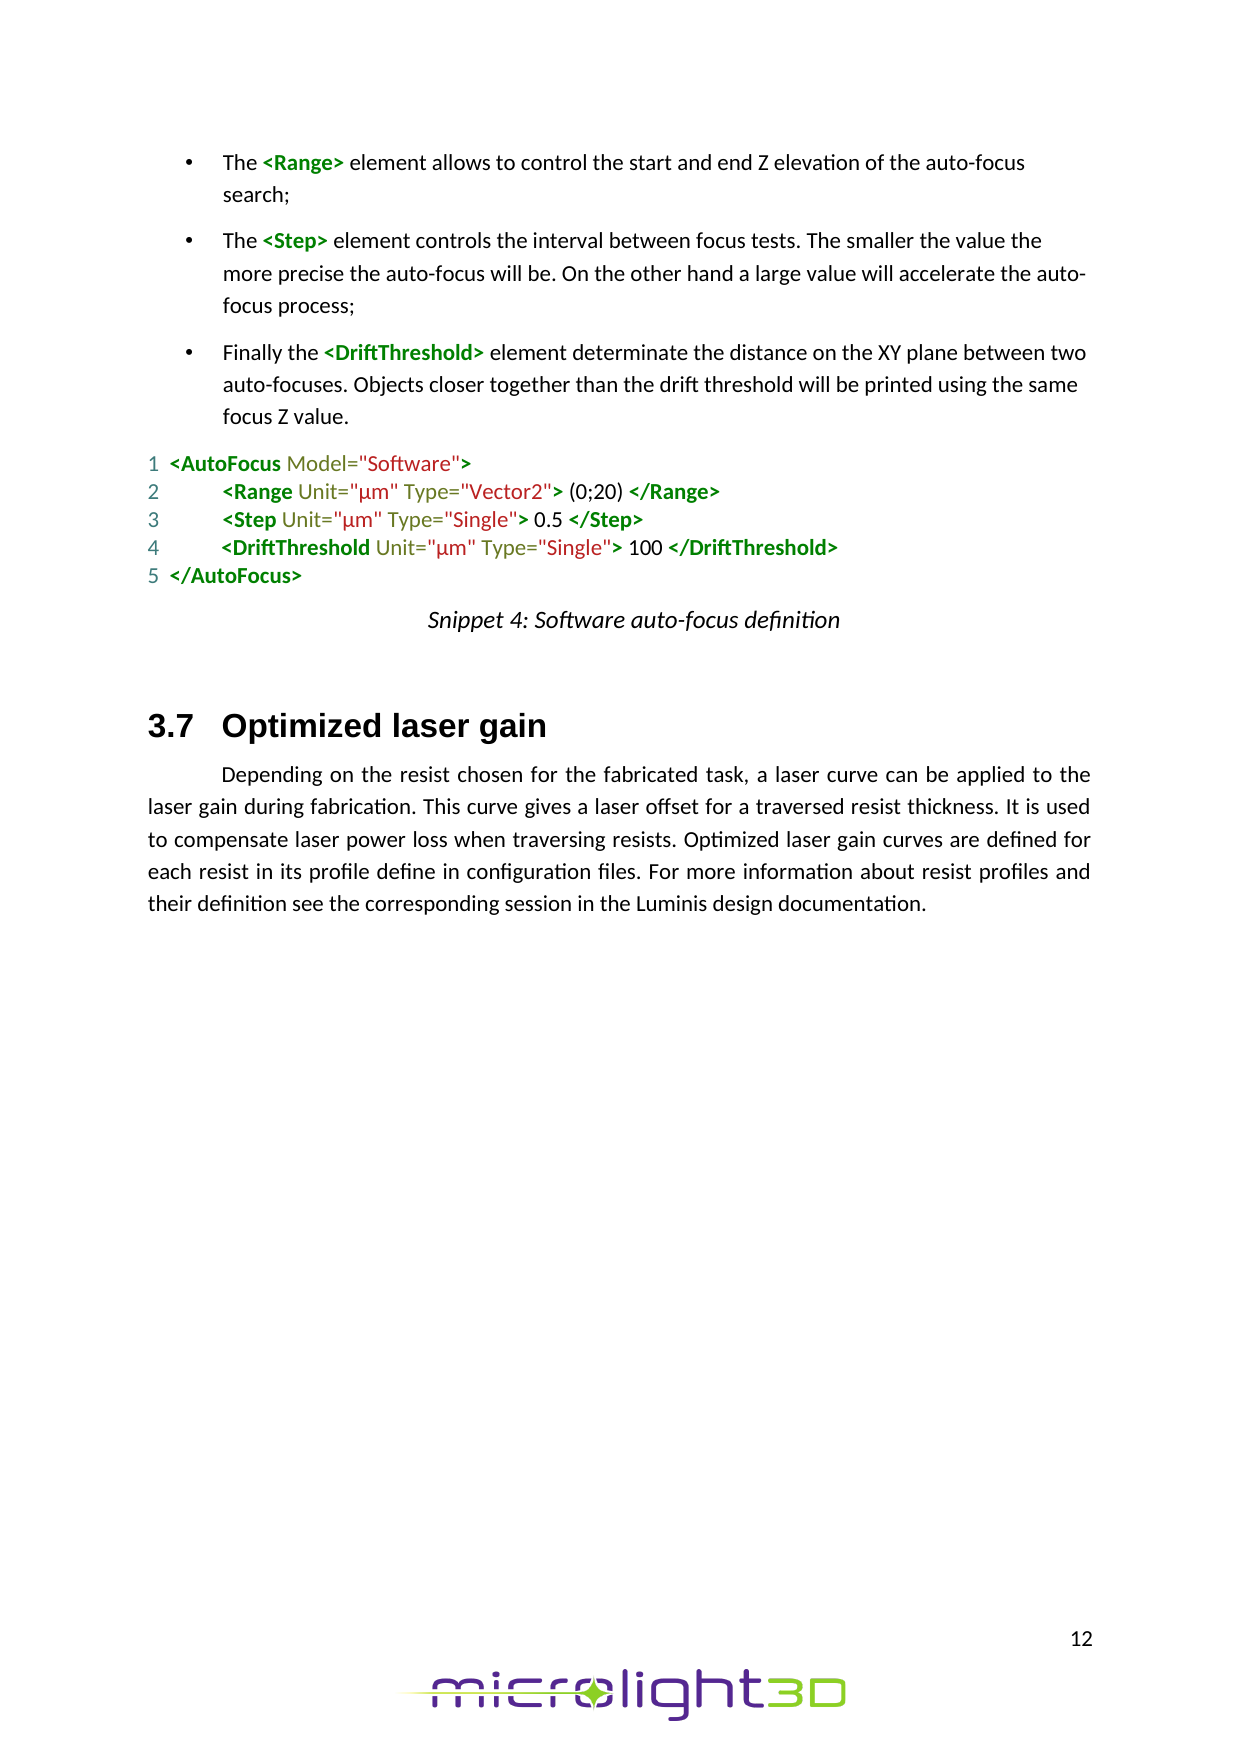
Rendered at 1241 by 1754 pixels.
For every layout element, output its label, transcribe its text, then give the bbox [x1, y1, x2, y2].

subtitle Optimized laser gain [148, 706, 1093, 745]
list Finally the <DriftThreshold> element determinate the distance on the XY plane between two auto-focuses. Objects closer together than the drift threshold will be printed using the same focus Z value. [185, 338, 1093, 430]
picture [394, 1669, 846, 1721]
list The <Step> element controls the interval between focus tests. The smaller the value the more precise the auto-focus will be. On the other hand a large value will accelerate the auto-focus process; [185, 227, 1093, 319]
list The <Range> element allows to control the start and end Z elevation of the auto-focus search; [185, 148, 1093, 208]
text Snippet 4: Software auto-focus definition [148, 461, 1120, 634]
text Depending on the resist chosen for the fabricated task, a laser curve can be applied to the laser gain during fabrication. This curve gives a laser offset for a traversed resist thickness. It is used to compensate laser power loss when traversing resists. Optimized laser gain curves are defined for each resist in its profile define in configuration files. For more information about resist profiles and their definition see the corresponding session in the Luminis design documentation. [148, 760, 1093, 917]
